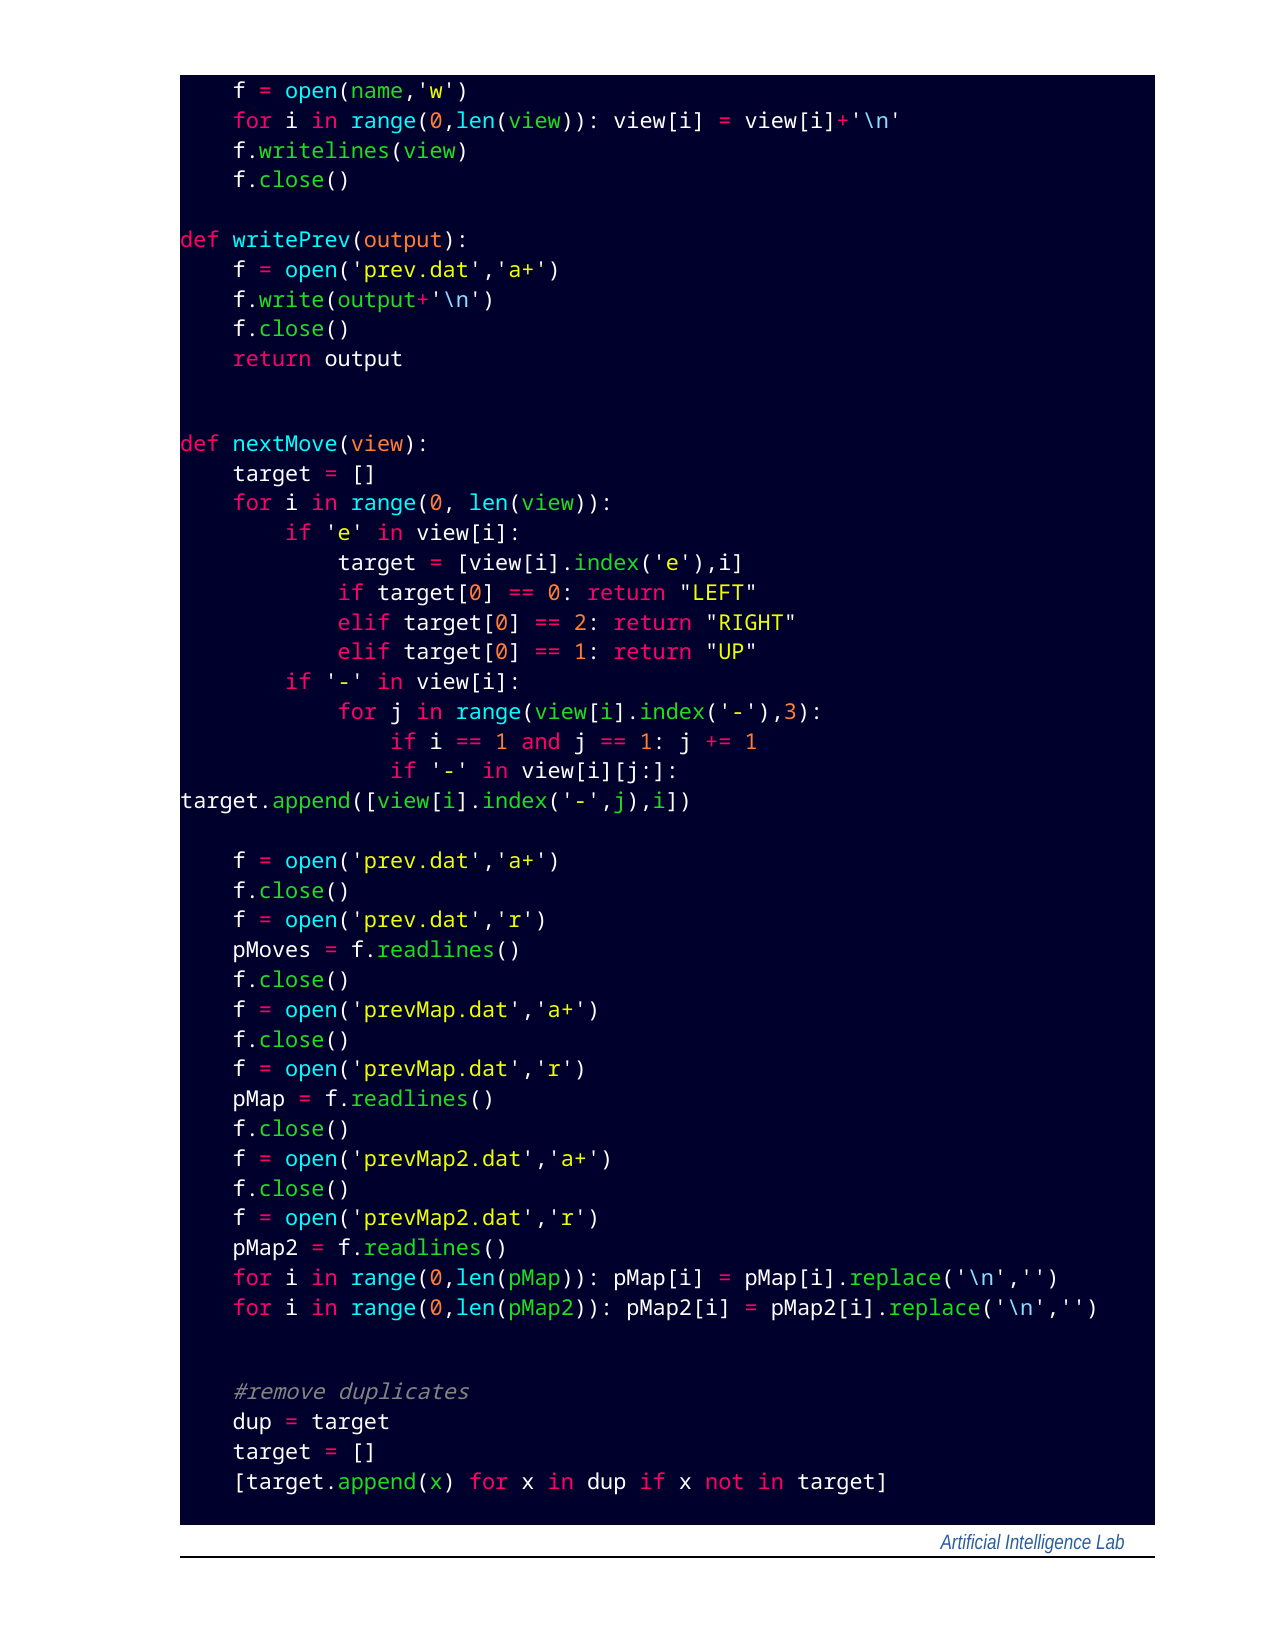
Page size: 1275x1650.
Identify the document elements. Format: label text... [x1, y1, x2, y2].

text #remove duplicates [180, 1376, 1155, 1406]
text target = [] [180, 1436, 1155, 1466]
text f = open('prevMap.dat','a+') [180, 994, 1155, 1023]
text f.close() [180, 874, 1155, 904]
text [target.append(x) for x in dup if x not in target] [180, 1466, 1155, 1495]
text for i in range(0, len(view)): [180, 487, 1155, 517]
text elif target[0] == 2: return "RIGHT" [180, 606, 1155, 636]
text f.close() [180, 313, 1155, 343]
text dup = target [180, 1406, 1155, 1436]
text f.close() [180, 1113, 1155, 1143]
text def writePrev(output): [180, 224, 1155, 254]
text f = open('prev.dat','a+') [180, 254, 1155, 283]
text for i in range(0,len(pMap)): pMap[i] = pMap[i].replace('\n','') [180, 1262, 1155, 1292]
text def nextMove(view): [180, 428, 1155, 457]
text target = [] [180, 457, 1155, 487]
text f.writelines(view) [180, 134, 1155, 164]
text if 'e' in view[i]: [180, 517, 1155, 547]
text elif target[0] == 1: return "UP" [180, 636, 1155, 666]
text pMap = f.readlines() [180, 1083, 1155, 1113]
text f.close() [180, 964, 1155, 994]
text for j in range(view[i].index('-'),3): [180, 696, 1155, 726]
text f = open('prev.dat','r') [180, 904, 1155, 934]
text return output [180, 343, 1155, 373]
text f.close() [180, 1172, 1155, 1202]
text f.write(output+'\n') [180, 283, 1155, 313]
text if '-' in view[i][j:]: target.append([view[i].index('-',j),i]) [180, 755, 1155, 815]
text if target[0] == 0: return "LEFT" [180, 577, 1155, 606]
text pMap2 = f.readlines() [180, 1232, 1155, 1262]
text f = open('prevMap2.dat','a+') [180, 1143, 1155, 1172]
text for i in range(0,len(view)): view[i] = view[i]+'\n' [180, 105, 1155, 134]
text f = open('prevMap2.dat','r') [180, 1202, 1155, 1232]
text f = open(name,'w') [180, 75, 1155, 105]
text f.close() [180, 164, 1155, 194]
text target = [view[i].index('e'),i] [180, 547, 1155, 577]
text if i == 1 and j == 1: j += 1 [180, 726, 1155, 755]
text for i in range(0,len(pMap2)): pMap2[i] = pMap2[i].replace('\n','') [180, 1292, 1155, 1321]
text f = open('prevMap.dat','r') [180, 1053, 1155, 1083]
text f.close() [180, 1023, 1155, 1053]
text f = open('prev.dat','a+') [180, 845, 1155, 874]
text pMoves = f.readlines() [180, 934, 1155, 964]
text if '-' in view[i]: [180, 666, 1155, 696]
